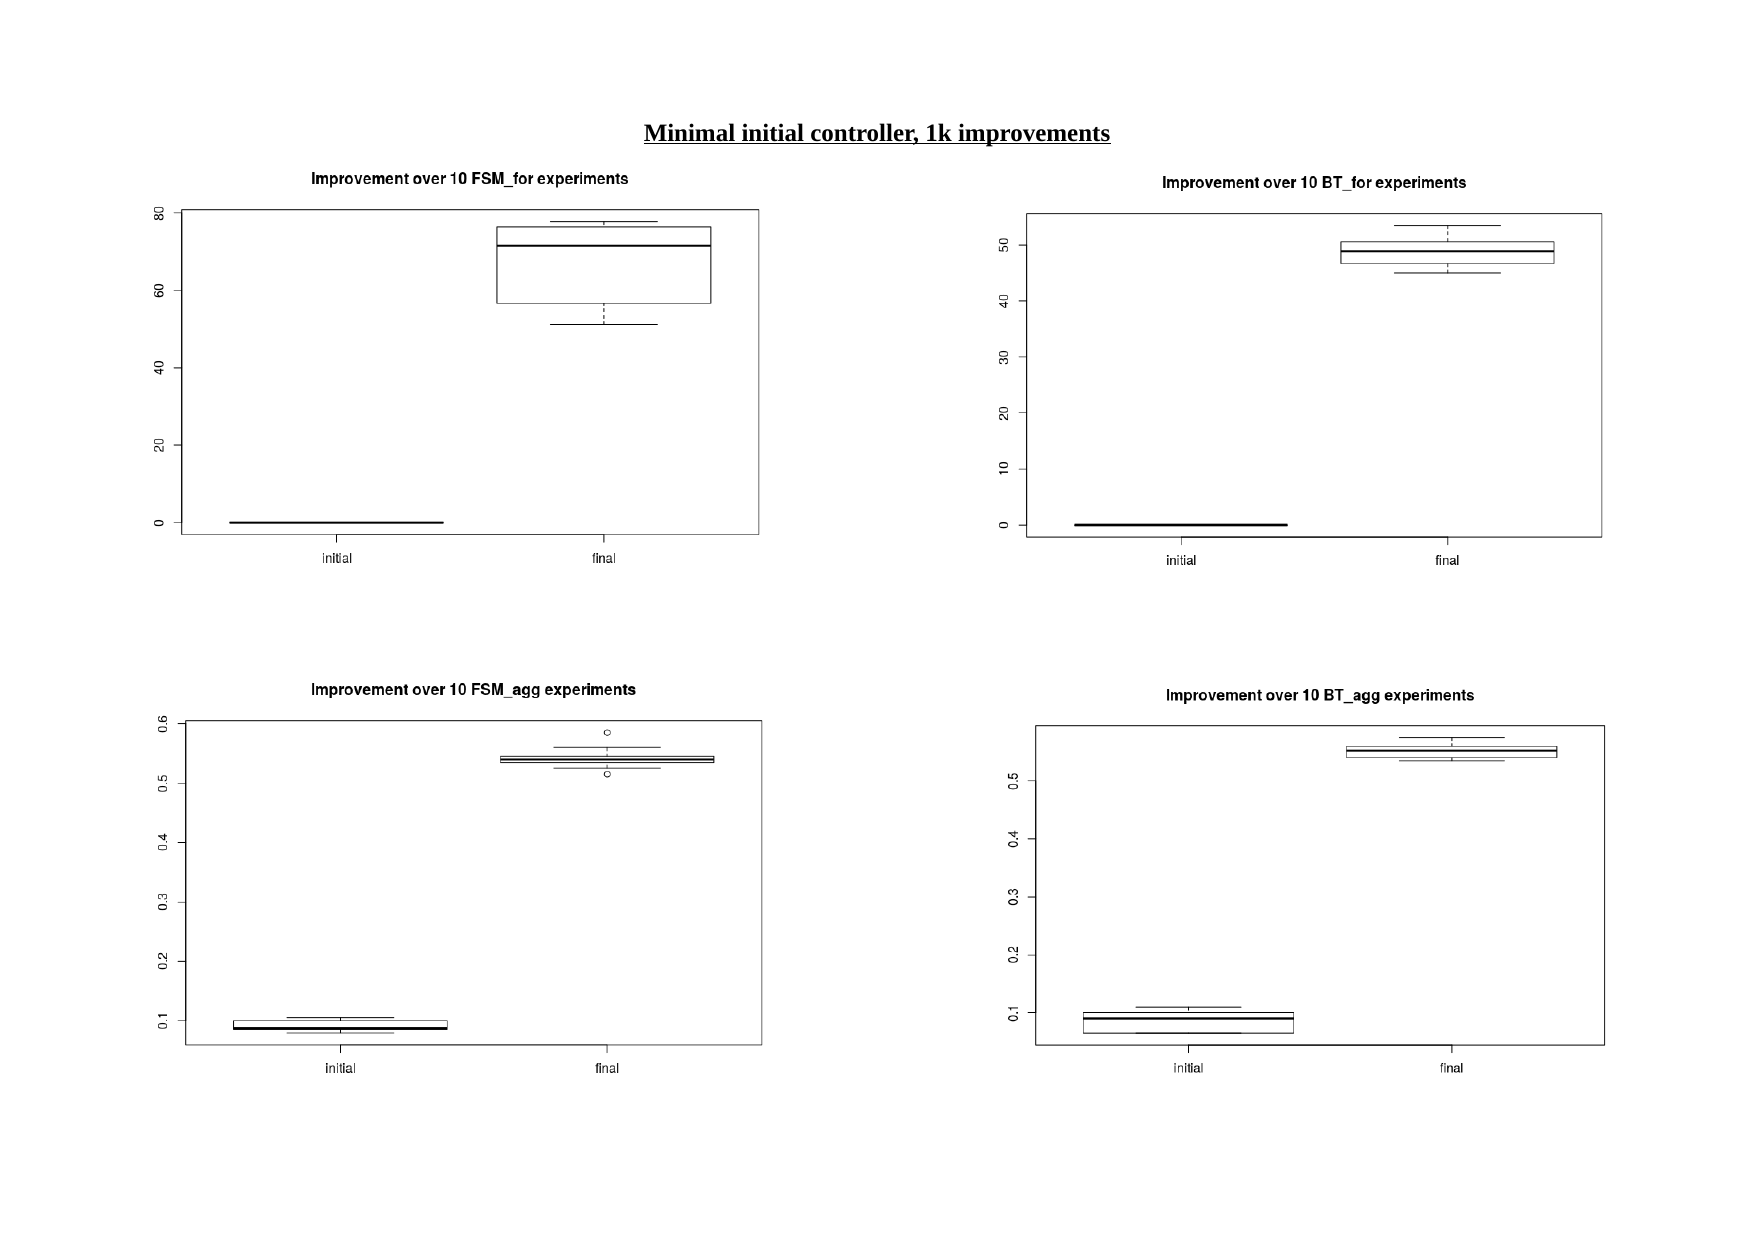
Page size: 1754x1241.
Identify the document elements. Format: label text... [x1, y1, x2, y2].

picture [973, 663, 1636, 1122]
picture [963, 150, 1634, 615]
text Minimal initial controller, 1k improvements [118, 118, 1636, 147]
picture [118, 146, 791, 613]
picture [122, 657, 794, 1123]
